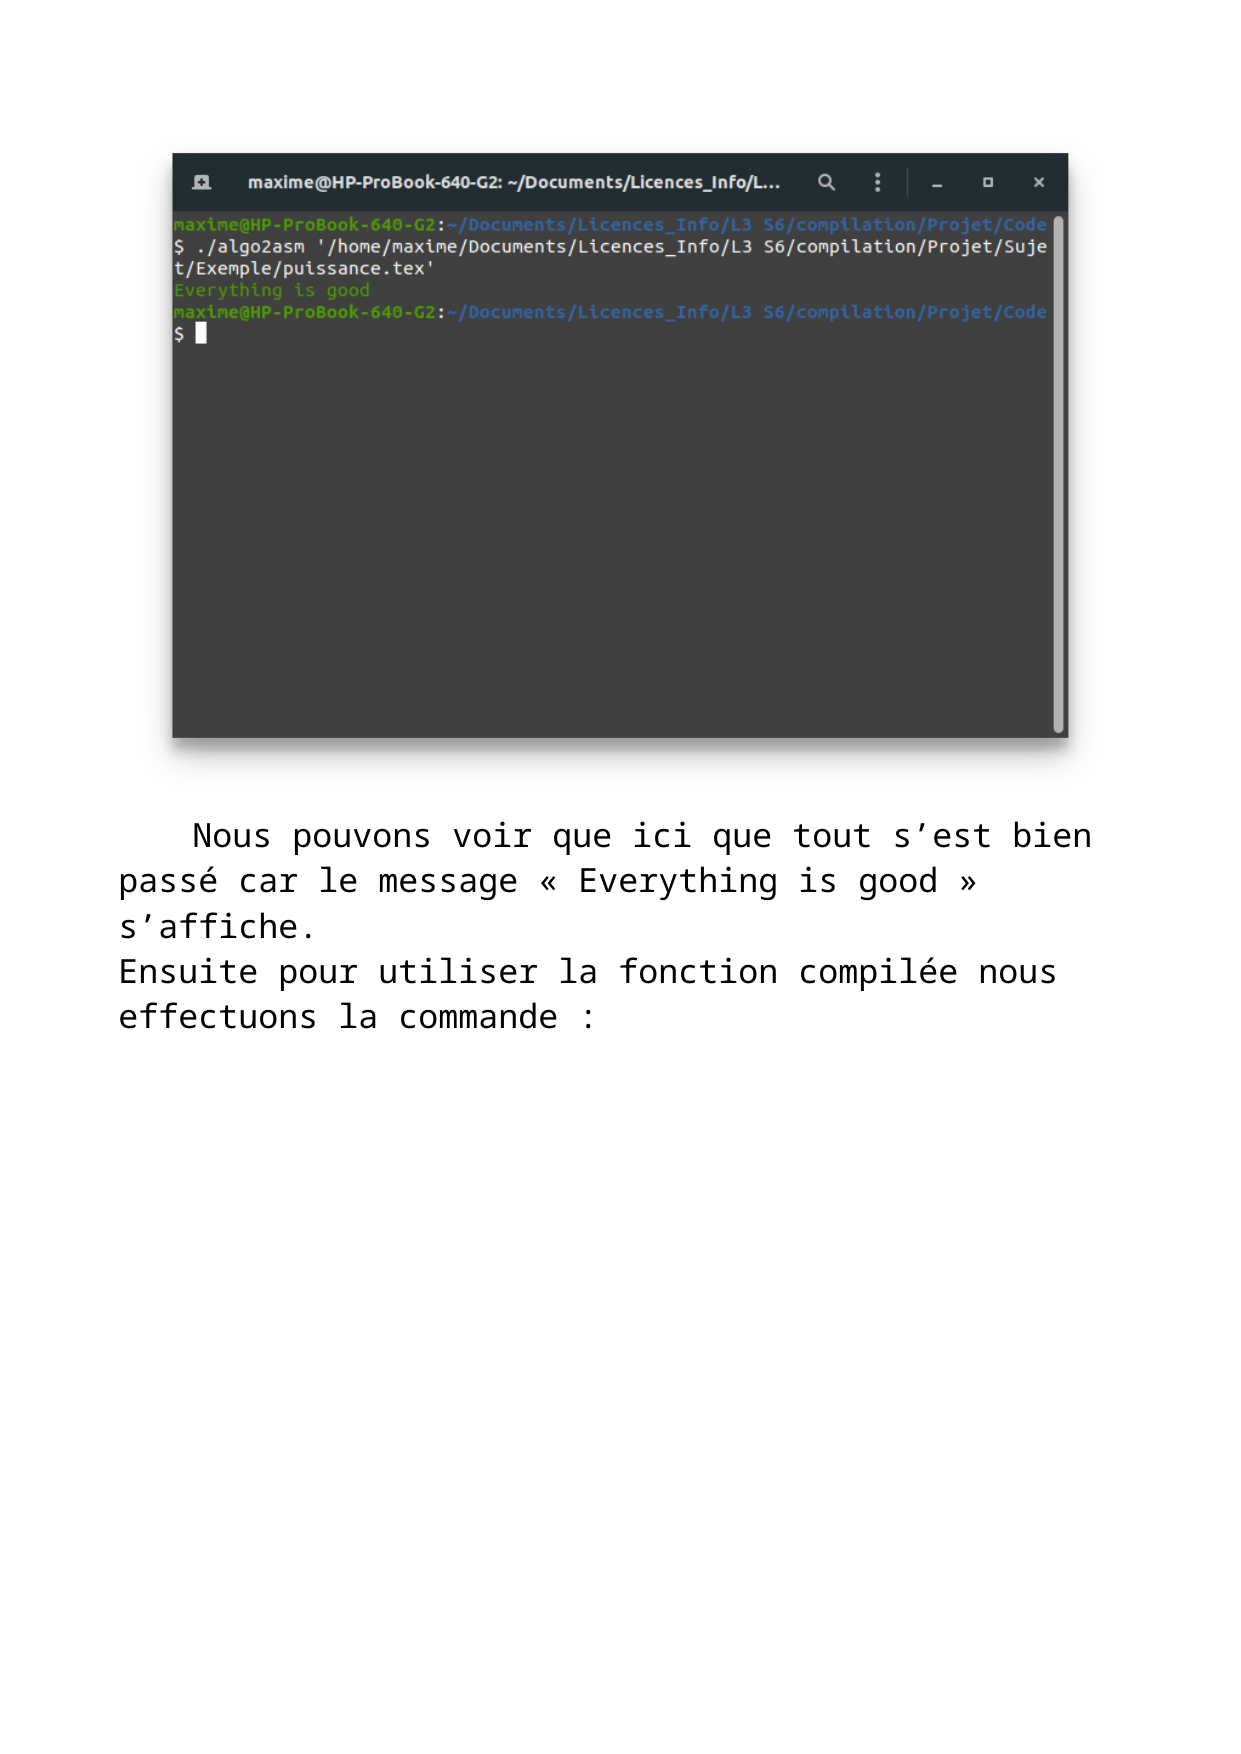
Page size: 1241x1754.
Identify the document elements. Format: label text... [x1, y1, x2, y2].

text Nous pouvons voir que ici que tout s’est bien passé car le message « Everything is good » s’affiche. [118, 812, 1122, 948]
text Ensuite pour utiliser la fonction compilée nous effectuons la commande : [118, 948, 1122, 1039]
picture [118, 118, 1123, 812]
